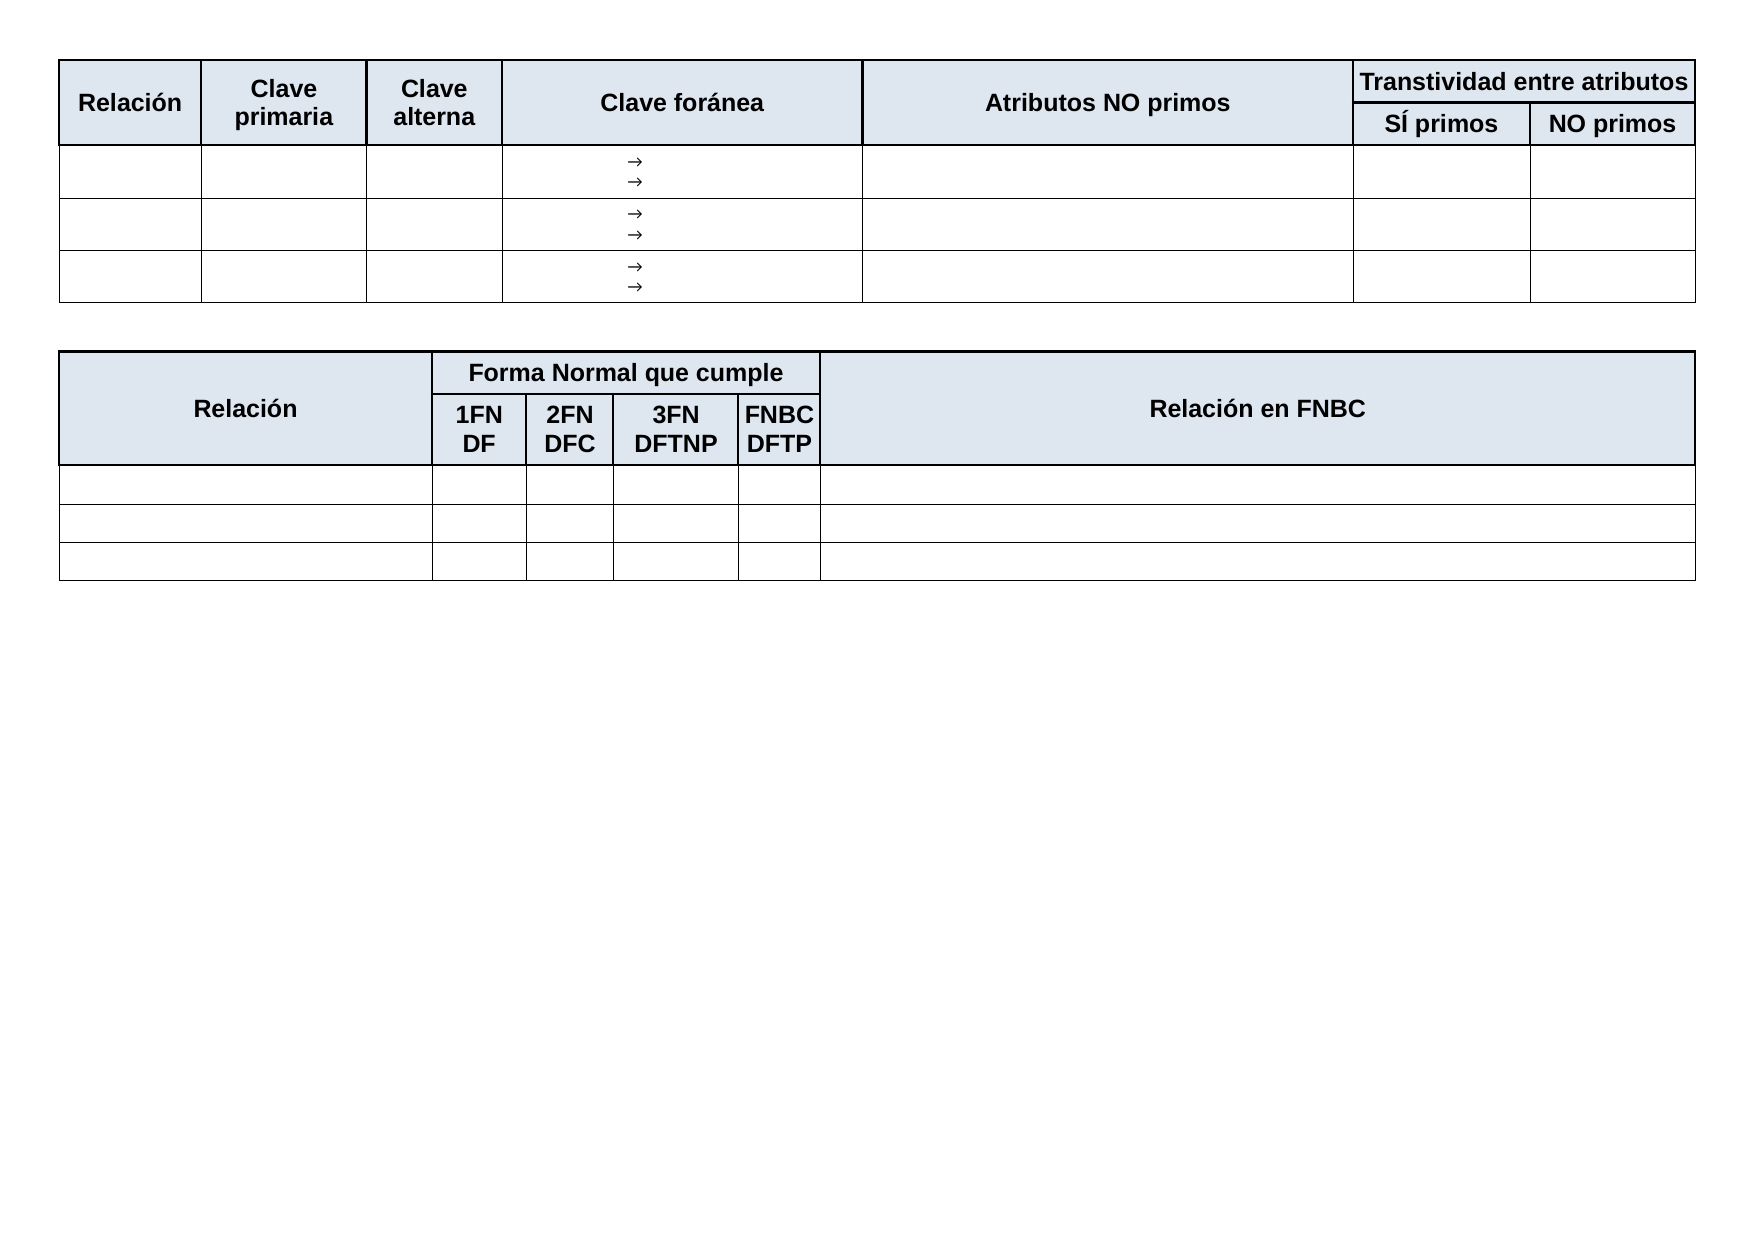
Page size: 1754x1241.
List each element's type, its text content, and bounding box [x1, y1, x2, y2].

table_cell [367, 199, 502, 250]
table_cell [650, 146, 862, 198]
table_cell SÍ primos [1354, 104, 1529, 144]
table_cell [614, 466, 738, 504]
table_cell 1FN DF [433, 395, 525, 464]
table_cell [863, 146, 1353, 198]
table_cell → → [620, 199, 649, 250]
table_cell 3FN DFTNP [614, 395, 737, 464]
table_cell → → [620, 251, 649, 302]
table_header Atributos NO primos [864, 61, 1352, 144]
table_cell [614, 543, 738, 580]
table_cell [202, 199, 366, 250]
table_cell [614, 505, 738, 542]
table_cell [433, 543, 526, 580]
table_cell [527, 466, 613, 504]
table_cell [60, 543, 432, 580]
table_cell [60, 146, 201, 198]
table_header Clave foránea [503, 61, 861, 144]
table_cell [202, 251, 366, 302]
table_cell [503, 251, 620, 302]
table_header Forma Normal que cumple [433, 353, 819, 393]
table_cell [1354, 251, 1530, 302]
table_cell [60, 199, 201, 250]
table_cell [1354, 199, 1530, 250]
table_cell [60, 466, 432, 504]
table_header Clave primaria [202, 61, 365, 144]
table_cell [433, 466, 526, 504]
table_header Clave alterna [368, 61, 501, 144]
table_cell [739, 505, 820, 542]
table_cell [60, 505, 432, 542]
table_cell [1531, 199, 1695, 250]
table_cell [60, 251, 201, 302]
table_cell NO primos [1531, 104, 1694, 144]
table_cell 2FN DFC [527, 395, 612, 464]
table_cell [503, 199, 620, 250]
table_header Relación [60, 353, 431, 464]
table_cell [367, 146, 502, 198]
table_cell [821, 543, 1695, 580]
table_cell [1531, 251, 1695, 302]
table_cell [367, 251, 502, 302]
table_cell [650, 251, 862, 302]
table_cell [433, 505, 526, 542]
table_cell FNBC DFTP [739, 395, 819, 464]
table_cell [202, 146, 366, 198]
table_cell [1354, 146, 1530, 198]
table_cell [863, 199, 1353, 250]
table_header Transtividad entre atributos [1354, 61, 1694, 101]
table_cell [739, 543, 820, 580]
table_header Relación en FNBC [821, 353, 1694, 464]
table_cell [821, 505, 1695, 542]
table_cell [527, 505, 613, 542]
table_cell [739, 466, 820, 504]
table_cell [503, 146, 620, 198]
table_cell [1531, 146, 1695, 198]
table_cell → → [620, 146, 649, 198]
table_header Relación [60, 61, 200, 144]
table_cell [821, 466, 1695, 504]
table_cell [650, 199, 862, 250]
table_cell [863, 251, 1353, 302]
table_cell [527, 543, 613, 580]
